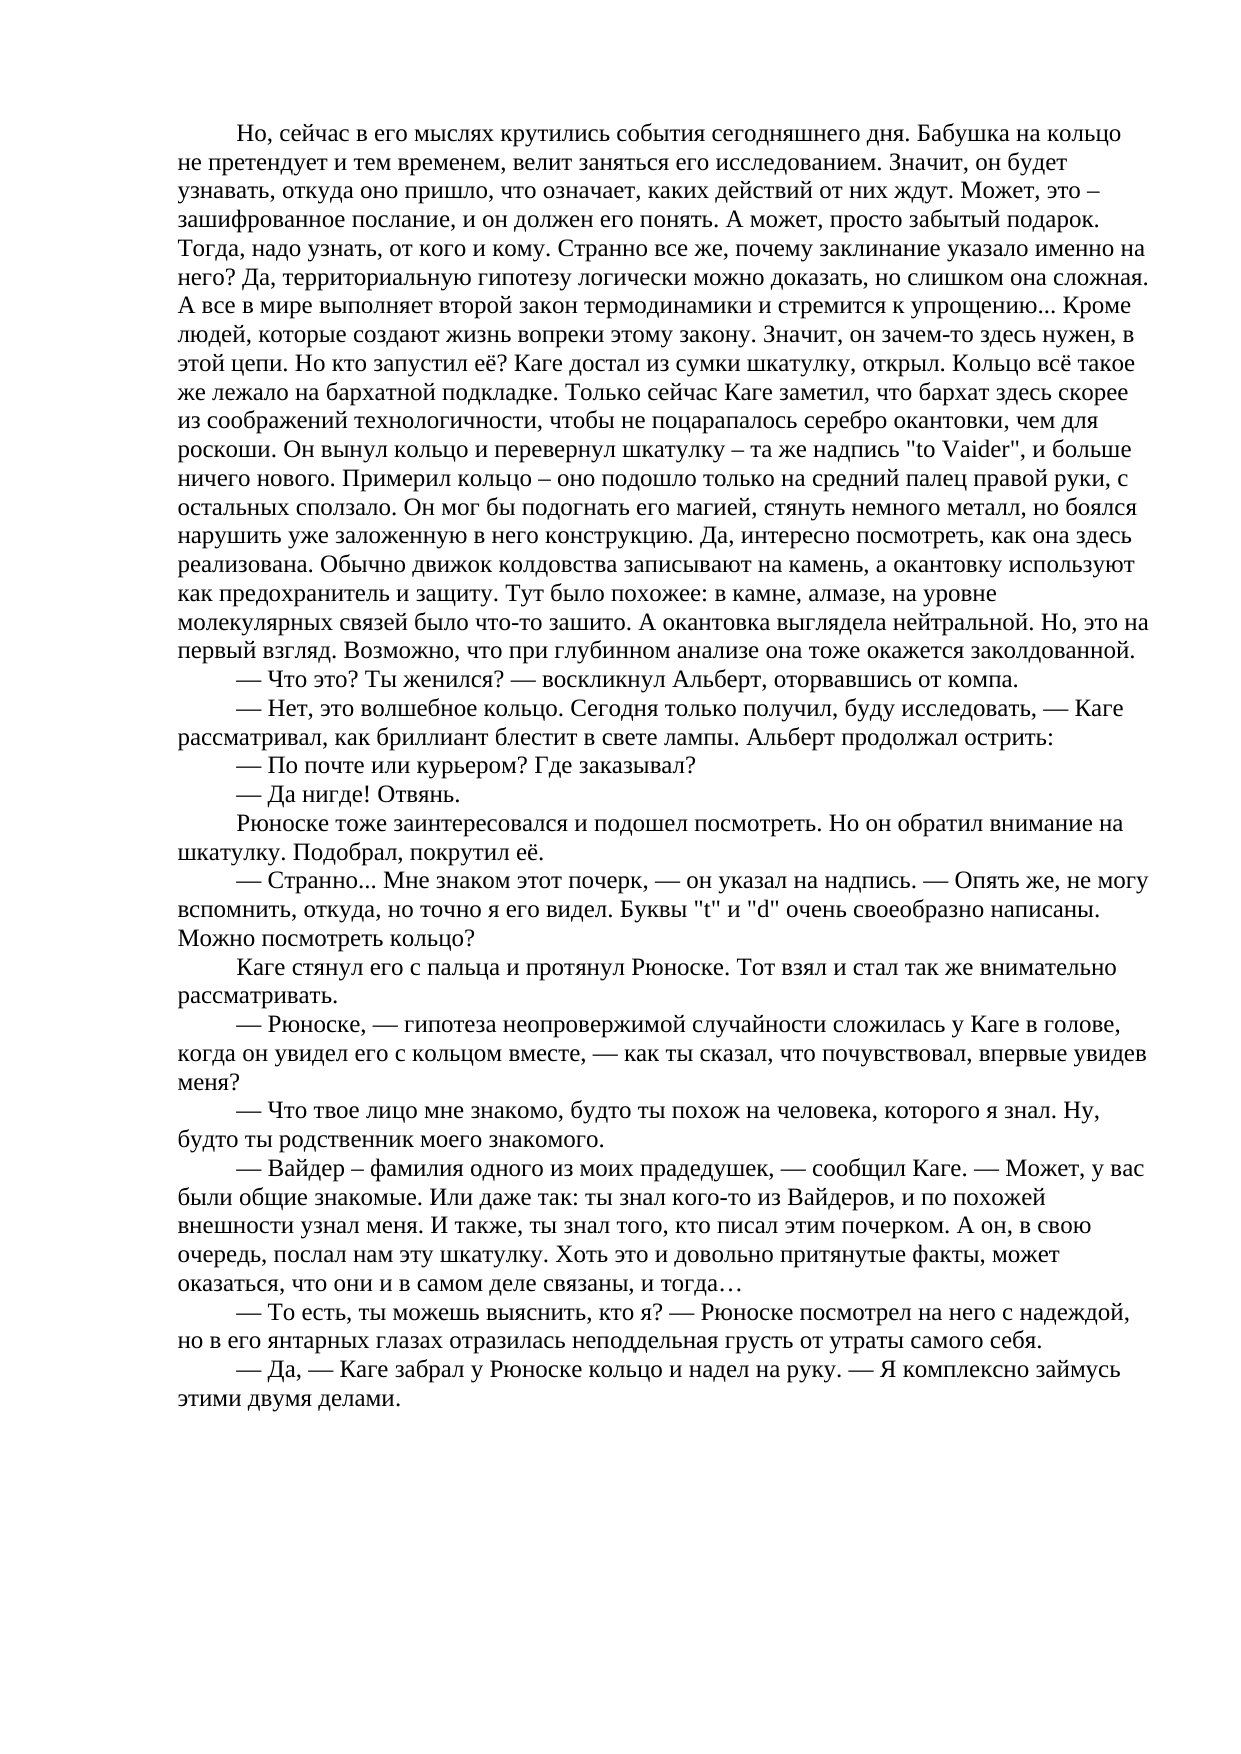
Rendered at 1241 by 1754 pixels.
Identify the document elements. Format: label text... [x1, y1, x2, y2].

text Каге стянул его с пальца и протянул Рюноске. Тот взял и стал так же внимательно рассматривать. [177, 952, 1152, 1009]
text — Вайдер – фамилия одного из моих прадедушек, — сообщил Каге. — Может, у вас были общие знакомые. Или даже так: ты знал кого-то из Вайдеров, и по похожей внешности узнал меня. И также, ты знал того, кто писал этим почерком. А он, в свою очередь, послал нам эту шкатулку. Хоть это и довольно притянутые факты, может оказаться, что они и в самом деле связаны, и тогда… [177, 1153, 1152, 1297]
text — Нет, это волшебное кольцо. Сегодня только получил, буду исследовать, — Каге рассматривал, как бриллиант блестит в свете лампы. Альберт продолжал острить: [177, 693, 1152, 751]
text — Да, — Каге забрал у Рюноске кольцо и надел на руку. — Я комплексно займусь этими двумя делами. [177, 1354, 1152, 1412]
text — Да нигде! Отвянь. [177, 779, 1152, 808]
text — Что твое лицо мне знакомо, будто ты похож на человека, которого я знал. Ну, будто ты родственник моего знакомого. [177, 1096, 1152, 1153]
text — Что это? Ты женился? — воскликнул Альберт, оторвавшись от компа. [177, 664, 1152, 693]
text — Странно... Мне знаком этот почерк, — он указал на надпись. — Опять же, не могу вспомнить, откуда, но точно я его видел. Буквы "t" и "d" очень своеобразно написаны. Можно посмотреть кольцо? [177, 866, 1152, 952]
text — То есть, ты можешь выяснить, кто я? — Рюноске посмотрел на него с надеждой, но в его янтарных глазах отразилась неподдельная грусть от утраты самого себя. [177, 1297, 1152, 1354]
text — Рюноске, — гипотеза неопровержимой случайности сложилась у Каге в голове, когда он увидел его с кольцом вместе, — как ты сказал, что почувствовал, впервые увидев меня? [177, 1009, 1152, 1096]
text — По почте или курьером? Где заказывал? [177, 751, 1152, 779]
text Но, сейчас в его мыслях крутились события сегодняшнего дня. Бабушка на кольцо не претендует и тем временем, велит заняться его исследованием. Значит, он будет узнавать, откуда оно пришло, что означает, каких действий от них ждут. Может, это – зашифрованное послание, и он должен его понять. А может, просто забытый подарок. Тогда, надо узнать, от кого и кому. Странно все же, почему заклинание указало именно на него? Да, территориальную гипотезу логически можно доказать, но слишком она сложная. А все в мире выполняет второй закон термодинамики и стремится к упрощению... Кроме людей, которые создают жизнь вопреки этому закону. Значит, он зачем-то здесь нужен, в этой цепи. Но кто запустил её? Каге достал из сумки шкатулку, открыл. Кольцо всё такое же лежало на бархатной подкладке. Только сейчас Каге заметил, что бархат здесь скорее из соображений технологичности, чтобы не поцарапалось серебро окантовки, чем для роскоши. Он вынул кольцо и перевернул шкатулку – та же надпись "to Vaider", и больше ничего нового. Примерил кольцо – оно подошло только на средний палец правой руки, с остальных сползало. Он мог бы подогнать его магией, стянуть немного металл, но боялся нарушить уже заложенную в него конструкцию. Да, интересно посмотреть, как она здесь реализована. Обычно движок колдовства записывают на камень, а окантовку используют как предохранитель и защиту. Тут было похожее: в камне, алмазе, на уровне молекулярных связей было что-то зашито. А окантовка выглядела нейтральной. Но, это на первый взгляд. Возможно, что при глубинном анализе она тоже окажется заколдованной. [177, 118, 1152, 664]
text Рюноске тоже заинтересовался и подошел посмотреть. Но он обратил внимание на шкатулку. Подобрал, покрутил её. [177, 808, 1152, 866]
